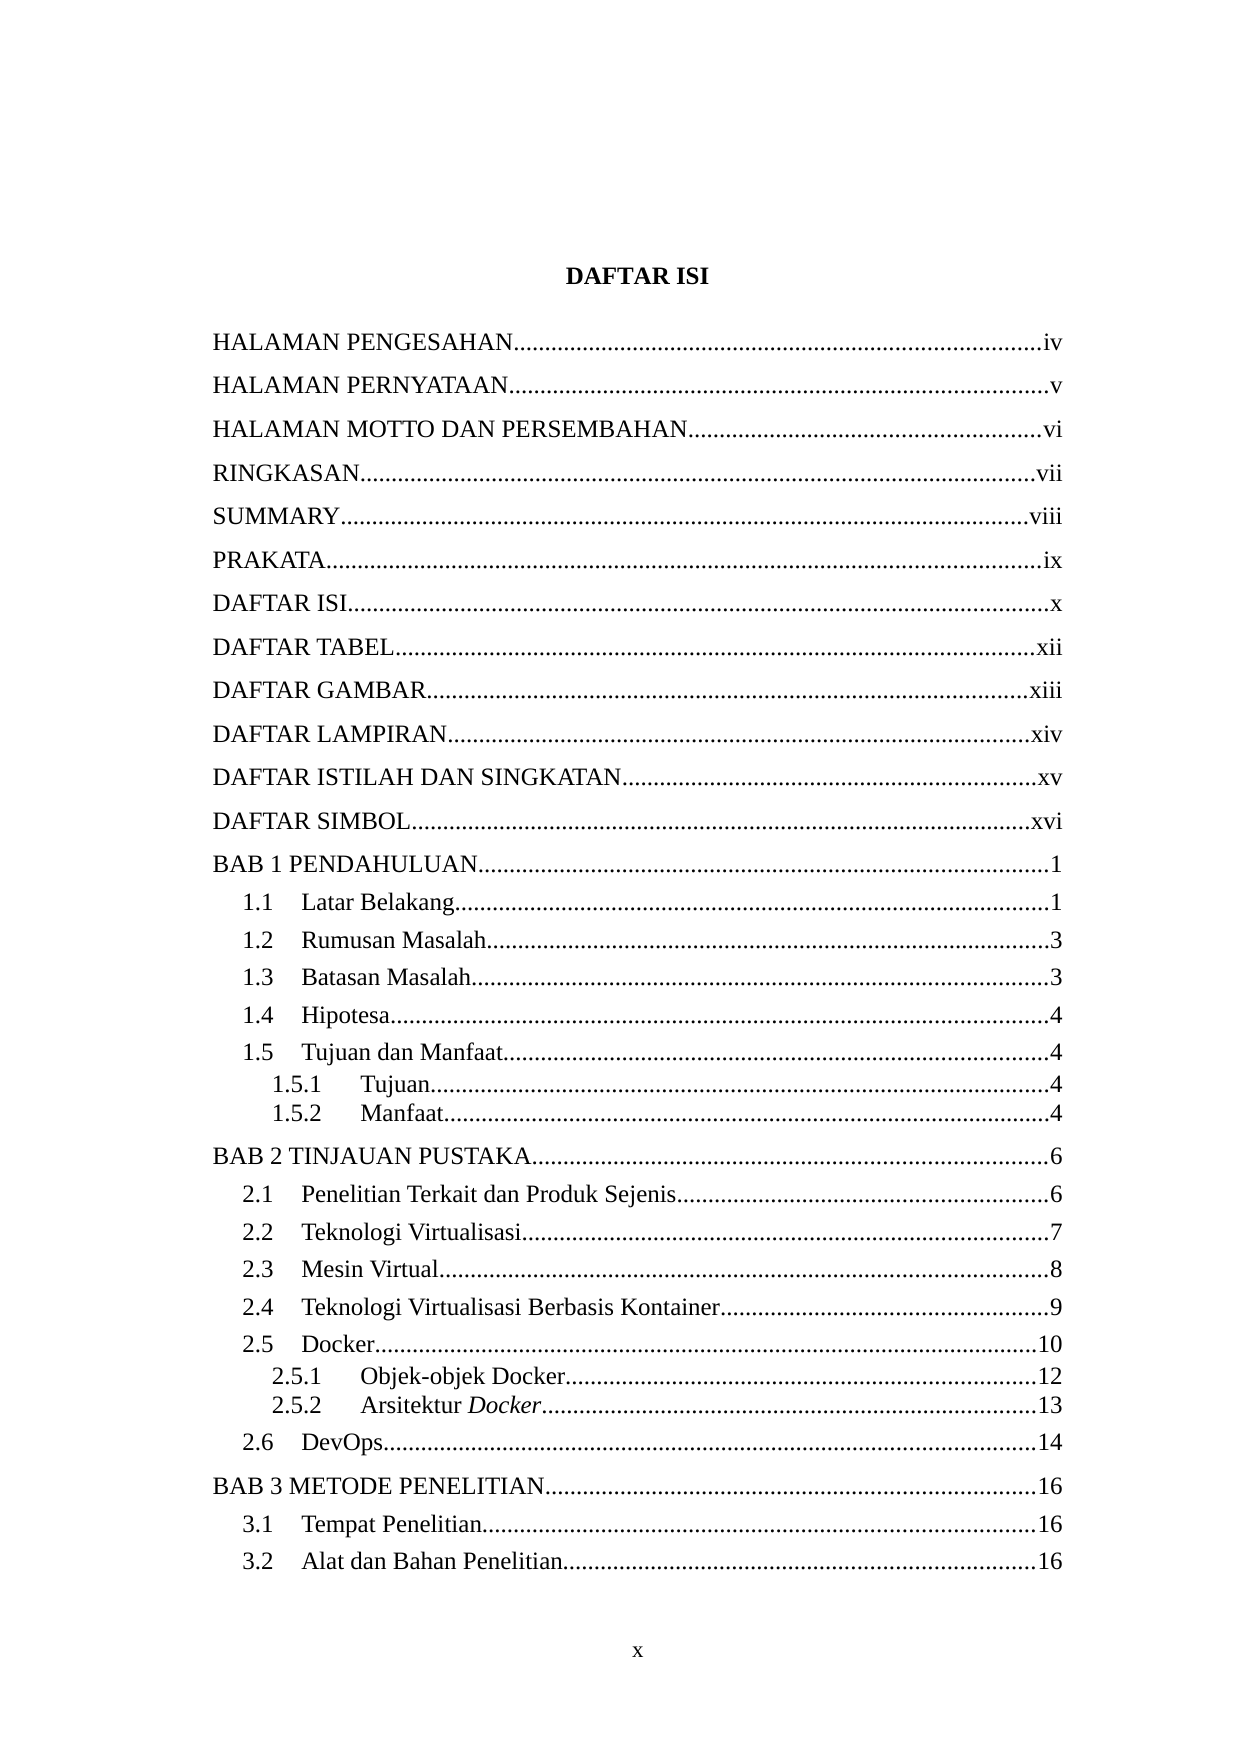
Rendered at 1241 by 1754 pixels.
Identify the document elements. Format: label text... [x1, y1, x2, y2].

text 1.2 Rumusan Masalah 3 [242, 925, 1062, 953]
text 2.3 Mesin Virtual 8 [242, 1254, 1062, 1283]
text 1.3 Batasan Masalah 3 [242, 962, 1062, 991]
text 2.2 Teknologi Virtualisasi 7 [242, 1217, 1062, 1245]
text DAFTAR LAMPIRAN xiv [212, 719, 1062, 748]
text 1.5.2 Manfaat 4 [272, 1098, 1062, 1127]
text RINGKASAN vii [212, 458, 1062, 486]
text 1.1 Latar Belakang 1 [242, 887, 1062, 916]
text 1.5 Tujuan dan Manfaat 4 [242, 1037, 1062, 1066]
text 2.6 DevOps 14 [242, 1427, 1062, 1456]
text BAB 3 METODE PENELITIAN 16 [212, 1471, 1062, 1500]
text 2.5 Docker 10 [242, 1329, 1062, 1358]
text 3.1 Tempat Penelitian 16 [242, 1509, 1062, 1537]
text SUMMARY viii [212, 501, 1062, 530]
text 3.2 Alat dan Bahan Penelitian 16 [242, 1546, 1062, 1575]
text HALAMAN MOTTO DAN PERSEMBAHAN vi [212, 414, 1062, 443]
text HALAMAN PERNYATAAN v [212, 371, 1062, 399]
text DAFTAR ISTILAH DAN SINGKATAN xv [212, 762, 1062, 791]
text 2.1 Penelitian Terkait dan Produk Sejenis 6 [242, 1179, 1062, 1208]
text PRAKATA ix [212, 545, 1062, 573]
text HALAMAN PENGESAHAN iv [212, 327, 1062, 356]
text 2.5.2 Arsitektur Docker 13 [272, 1390, 1062, 1419]
text BAB 2 TINJAUAN PUSTAKA 6 [212, 1141, 1062, 1170]
text DAFTAR GAMBAR xiii [212, 675, 1062, 704]
text 1.5.1 Tujuan 4 [272, 1069, 1062, 1098]
text 1.4 Hipotesa 4 [242, 1000, 1062, 1029]
text 2.5.1 Objek-objek Docker 12 [272, 1361, 1062, 1390]
text DAFTAR TABEL xii [212, 632, 1062, 661]
text DAFTAR ISI x [212, 588, 1062, 617]
text BAB 1 PENDAHULUAN 1 [212, 849, 1062, 878]
text 2.4 Teknologi Virtualisasi Berbasis Kontainer 9 [242, 1292, 1062, 1321]
subtitle DAFTAR ISI [212, 261, 1062, 290]
text DAFTAR SIMBOL xvi [212, 806, 1062, 835]
